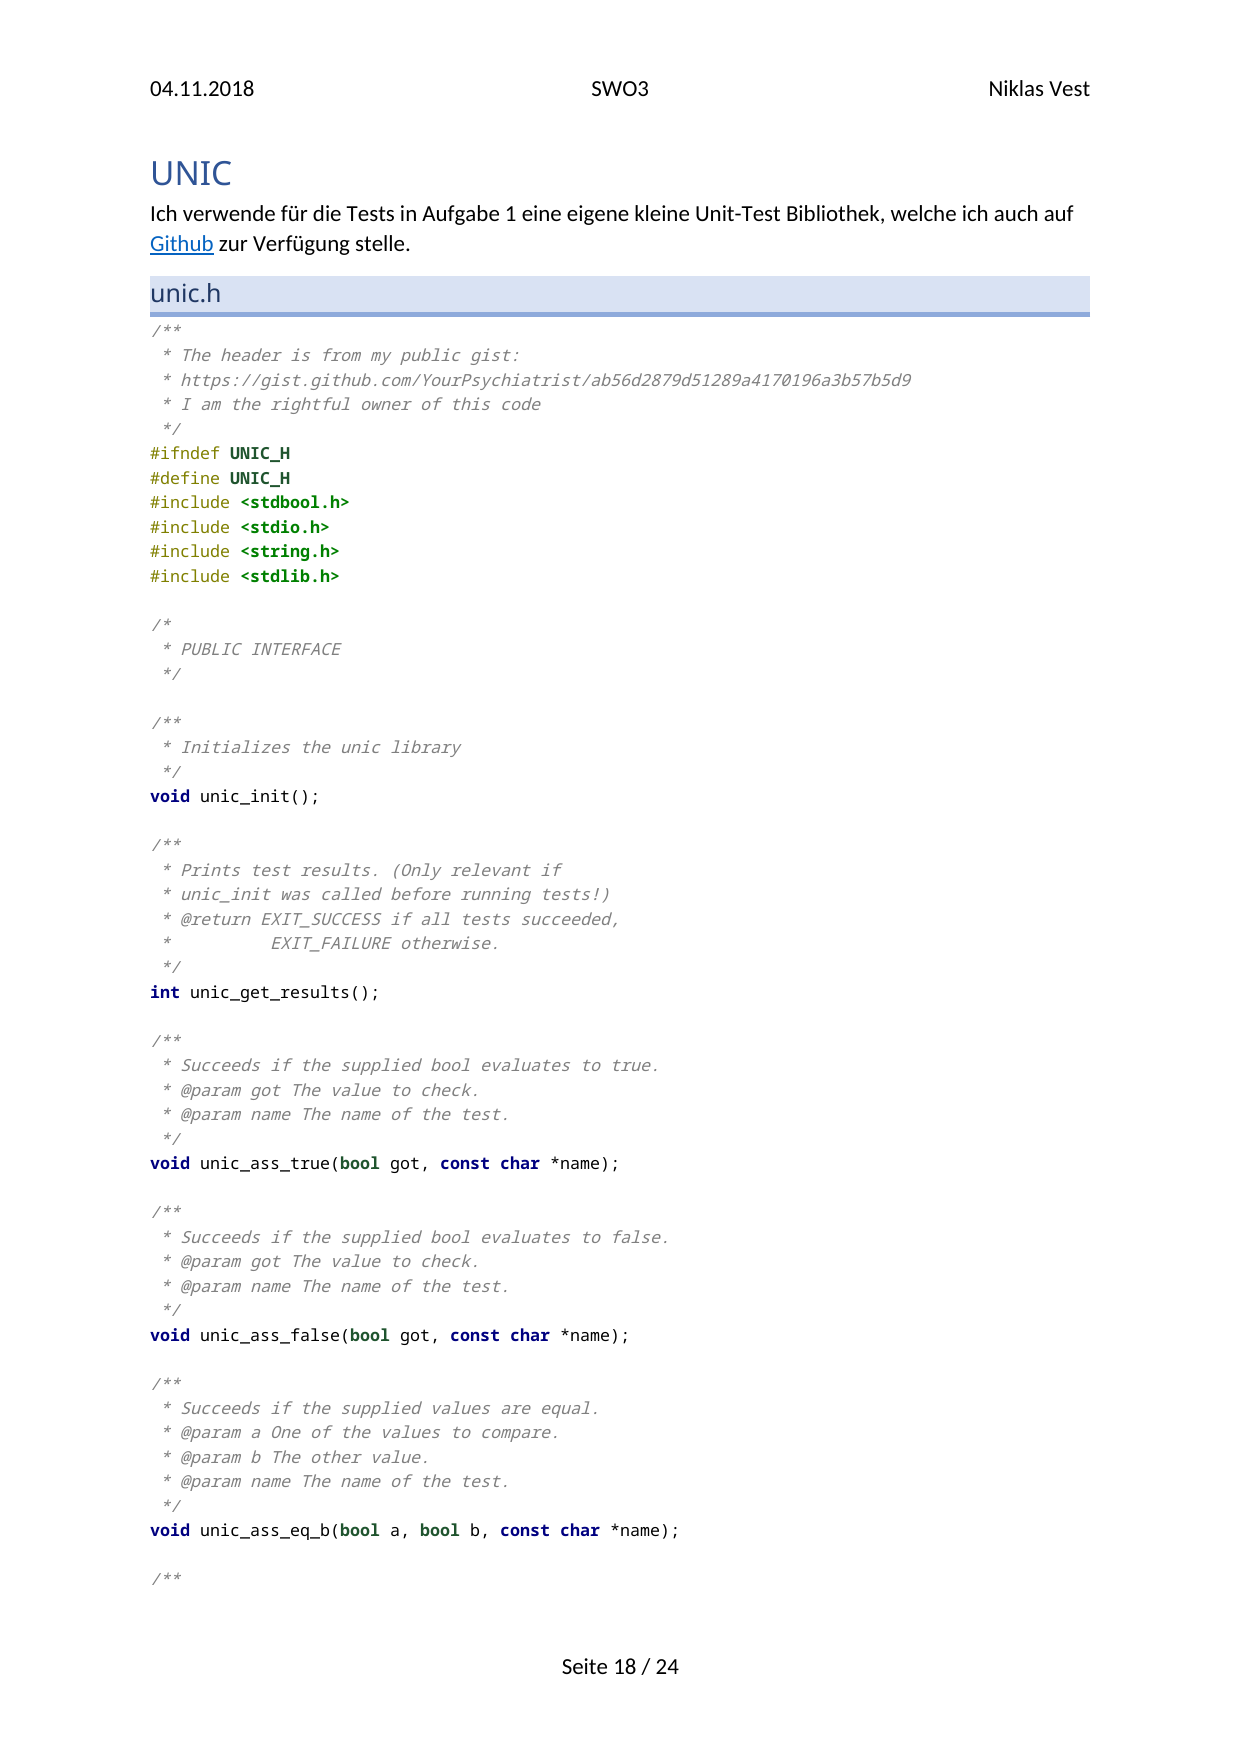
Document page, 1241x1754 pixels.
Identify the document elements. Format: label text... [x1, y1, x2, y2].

text void unic_ass_eq_b(bool a, bool b, const char *name); [150, 1519, 1090, 1542]
text * Succeeds if the supplied bool evaluates to false. [150, 1225, 1090, 1248]
text void unic_ass_false(bool got, const char *name); [150, 1323, 1090, 1346]
text void unic_init(); [150, 785, 1090, 807]
text * EXIT_FAILURE otherwise. [150, 932, 1090, 954]
text #define UNIC_H [150, 466, 1090, 489]
text * Succeeds if the supplied bool evaluates to true. [150, 1054, 1090, 1077]
text * Prints test results. (Only relevant if [150, 858, 1090, 881]
text /* [150, 613, 1090, 636]
text /** [150, 711, 1090, 734]
text * @param got The value to check. [150, 1250, 1090, 1272]
text */ [150, 662, 1090, 685]
text * Initializes the unic library [150, 736, 1090, 758]
text */ [150, 760, 1090, 783]
text */ [150, 417, 1090, 440]
text */ [150, 1127, 1090, 1150]
text * I am the rightful owner of this code [150, 393, 1090, 416]
text * PUBLIC INTERFACE [150, 638, 1090, 661]
text /** [150, 1568, 1090, 1591]
text /** [150, 1029, 1090, 1052]
text * Succeeds if the supplied values are equal. [150, 1397, 1090, 1419]
text * @param a One of the values to compare. [150, 1421, 1090, 1444]
text #ifndef UNIC_H [150, 442, 1090, 465]
text * @param name The name of the test. [150, 1103, 1090, 1126]
text /** [150, 1372, 1090, 1395]
text * @param name The name of the test. [150, 1274, 1090, 1297]
subtitle unic.h [150, 276, 1090, 312]
text /** [150, 834, 1090, 856]
text * The header is from my public gist: [150, 344, 1090, 367]
text int unic_get_results(); [150, 981, 1090, 1003]
text Ich verwende für die Tests in Aufgabe 1 eine eigene kleine Unit-Test Bibliothek, welche ich auch auf Github zur Verfügung stelle. [150, 199, 1090, 257]
text * @return EXIT_SUCCESS if all tests succeeded, [150, 907, 1090, 930]
text #include <stdbool.h> [150, 491, 1090, 514]
text */ [150, 1299, 1090, 1321]
text * https://gist.github.com/YourPsychiatrist/ab56d2879d51289a4170196a3b57b5d9 [150, 368, 1090, 391]
text void unic_ass_true(bool got, const char *name); [150, 1152, 1090, 1174]
text #include <string.h> [150, 540, 1090, 563]
text * @param name The name of the test. [150, 1470, 1090, 1493]
text #include <stdlib.h> [150, 564, 1090, 587]
text */ [150, 956, 1090, 979]
text * @param got The value to check. [150, 1078, 1090, 1101]
text /** [150, 319, 1090, 342]
text * @param b The other value. [150, 1446, 1090, 1468]
text /** [150, 1201, 1090, 1223]
text */ [150, 1494, 1090, 1517]
subtitle UNIC [150, 150, 1090, 195]
text * unic_init was called before running tests!) [150, 883, 1090, 905]
text #include <stdio.h> [150, 515, 1090, 538]
